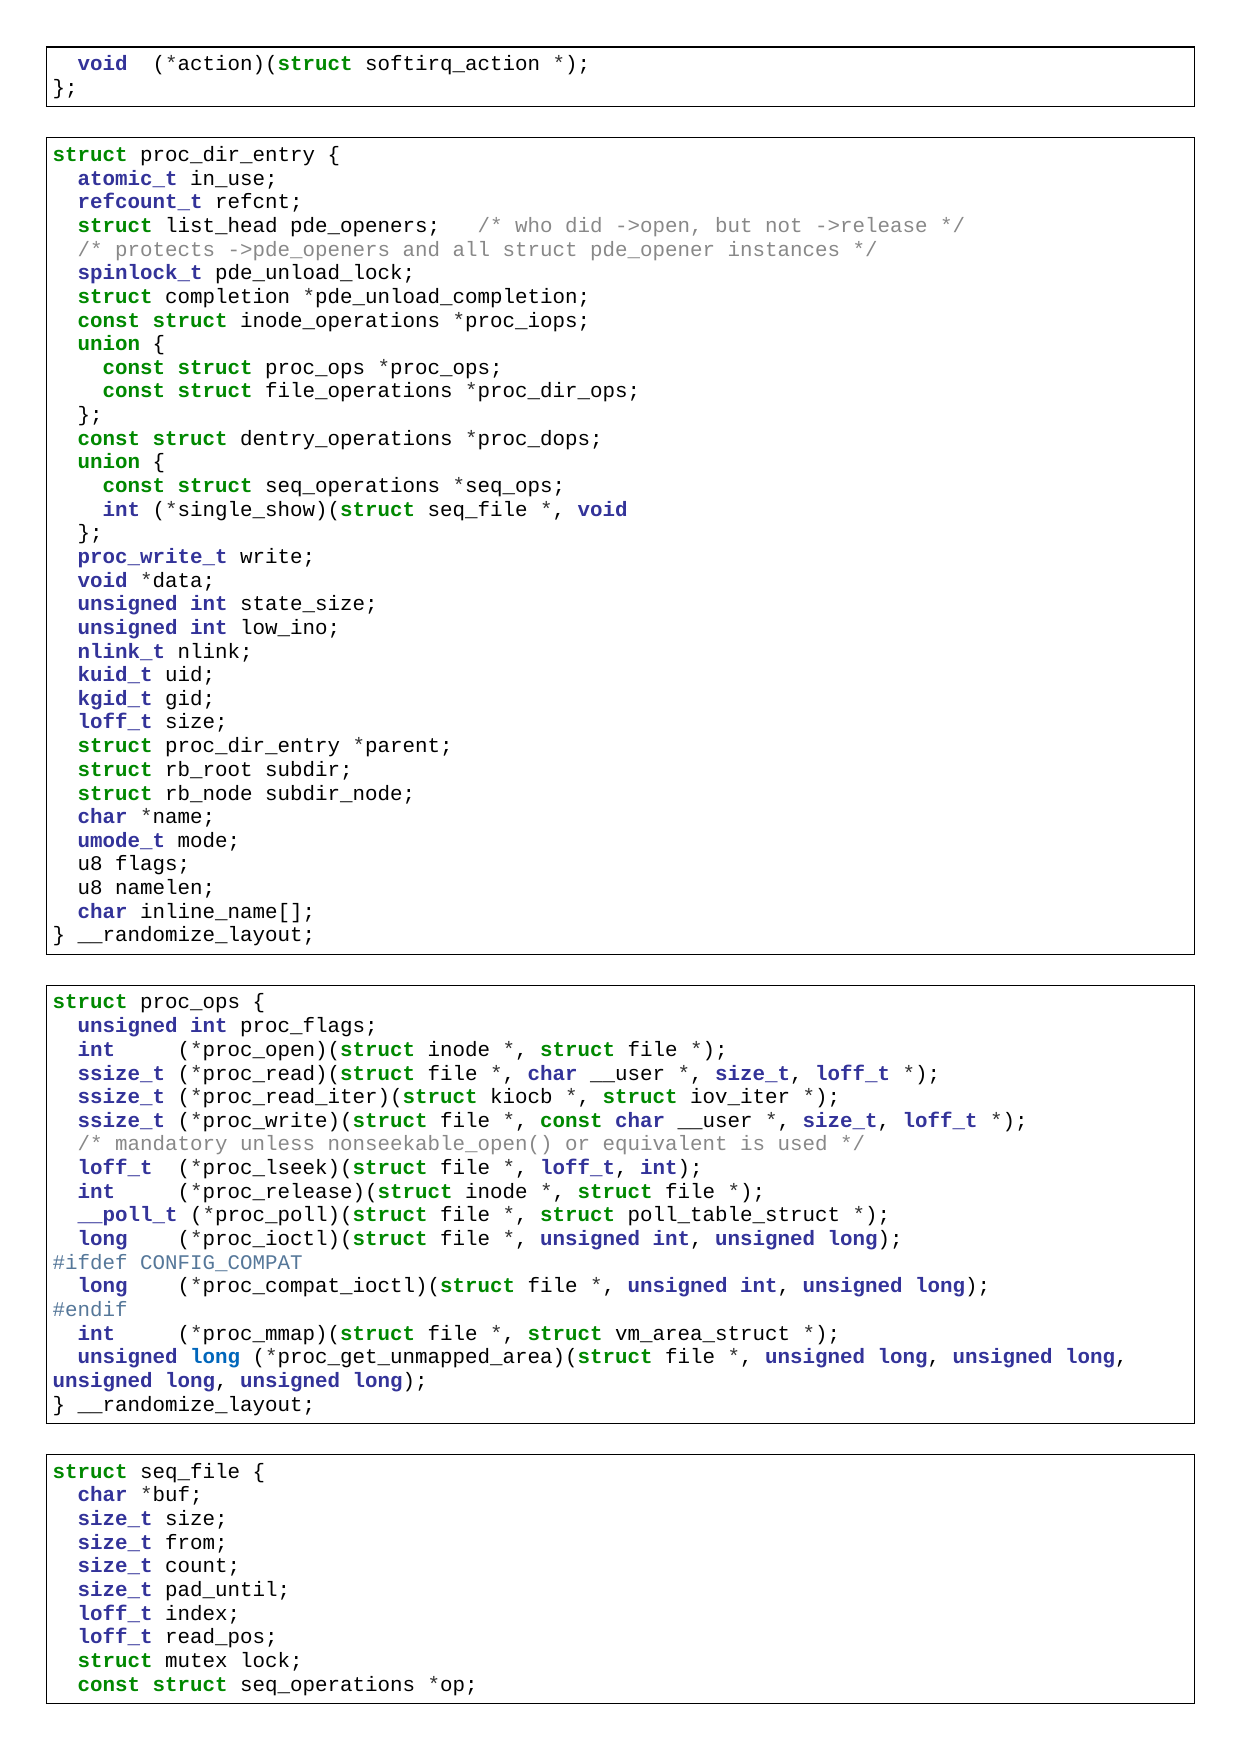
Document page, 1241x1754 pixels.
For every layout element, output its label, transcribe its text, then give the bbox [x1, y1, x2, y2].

table_header struct seq_file { char *buf; size_t size; size_t from; size_t count; size_t pad_until; loff_t index; loff_t read_pos; struct mutex lock; const struct seq_operations *op; [47, 1455, 1194, 1703]
table_header void (*action)(struct softirq_action *); }; [47, 48, 1194, 106]
table_header struct proc_dir_entry { atomic_t in_use; refcount_t refcnt; struct list_head pde_openers; /* who did ->open, but not ->release */ /* protects ->pde_openers and all struct pde_opener instances */ spinlock_t pde_unload_lock; struct completion *pde_unload_completion; const struct inode_operations *proc_iops; union { const struct proc_ops *proc_ops; const struct file_operations *proc_dir_ops; }; const struct dentry_operations *proc_dops; union { const struct seq_operations *seq_ops; int (*single_show)(struct seq_file *, void }; proc_write_t write; void *data; unsigned int state_size; unsigned int low_ino; nlink_t nlink; kuid_t uid; kgid_t gid; loff_t size; struct proc_dir_entry *parent; struct rb_root subdir; struct rb_node subdir_node; char *name; umode_t mode; u8 flags; u8 namelen; char inline_name[]; } __randomize_layout; [47, 138, 1194, 954]
table_header struct proc_ops { unsigned int proc_flags; int (*proc_open)(struct inode *, struct file *); ssize_t (*proc_read)(struct file *, char __user *, size_t, loff_t *); ssize_t (*proc_read_iter)(struct kiocb *, struct iov_iter *); ssize_t (*proc_write)(struct file *, const char __user *, size_t, loff_t *); /* mandatory unless nonseekable_open() or equivalent is used */ loff_t (*proc_lseek)(struct file *, loff_t, int); int (*proc_release)(struct inode *, struct file *); __poll_t (*proc_poll)(struct file *, struct poll_table_struct *); long (*proc_ioctl)(struct file *, unsigned int, unsigned long); #ifdef CONFIG_COMPAT long (*proc_compat_ioctl)(struct file *, unsigned int, unsigned long); #endif int (*proc_mmap)(struct file *, struct vm_area_struct *); unsigned long (*proc_get_unmapped_area)(struct file *, unsigned long, unsigned long, unsigned long, unsigned long); } __randomize_layout; [47, 986, 1194, 1423]
